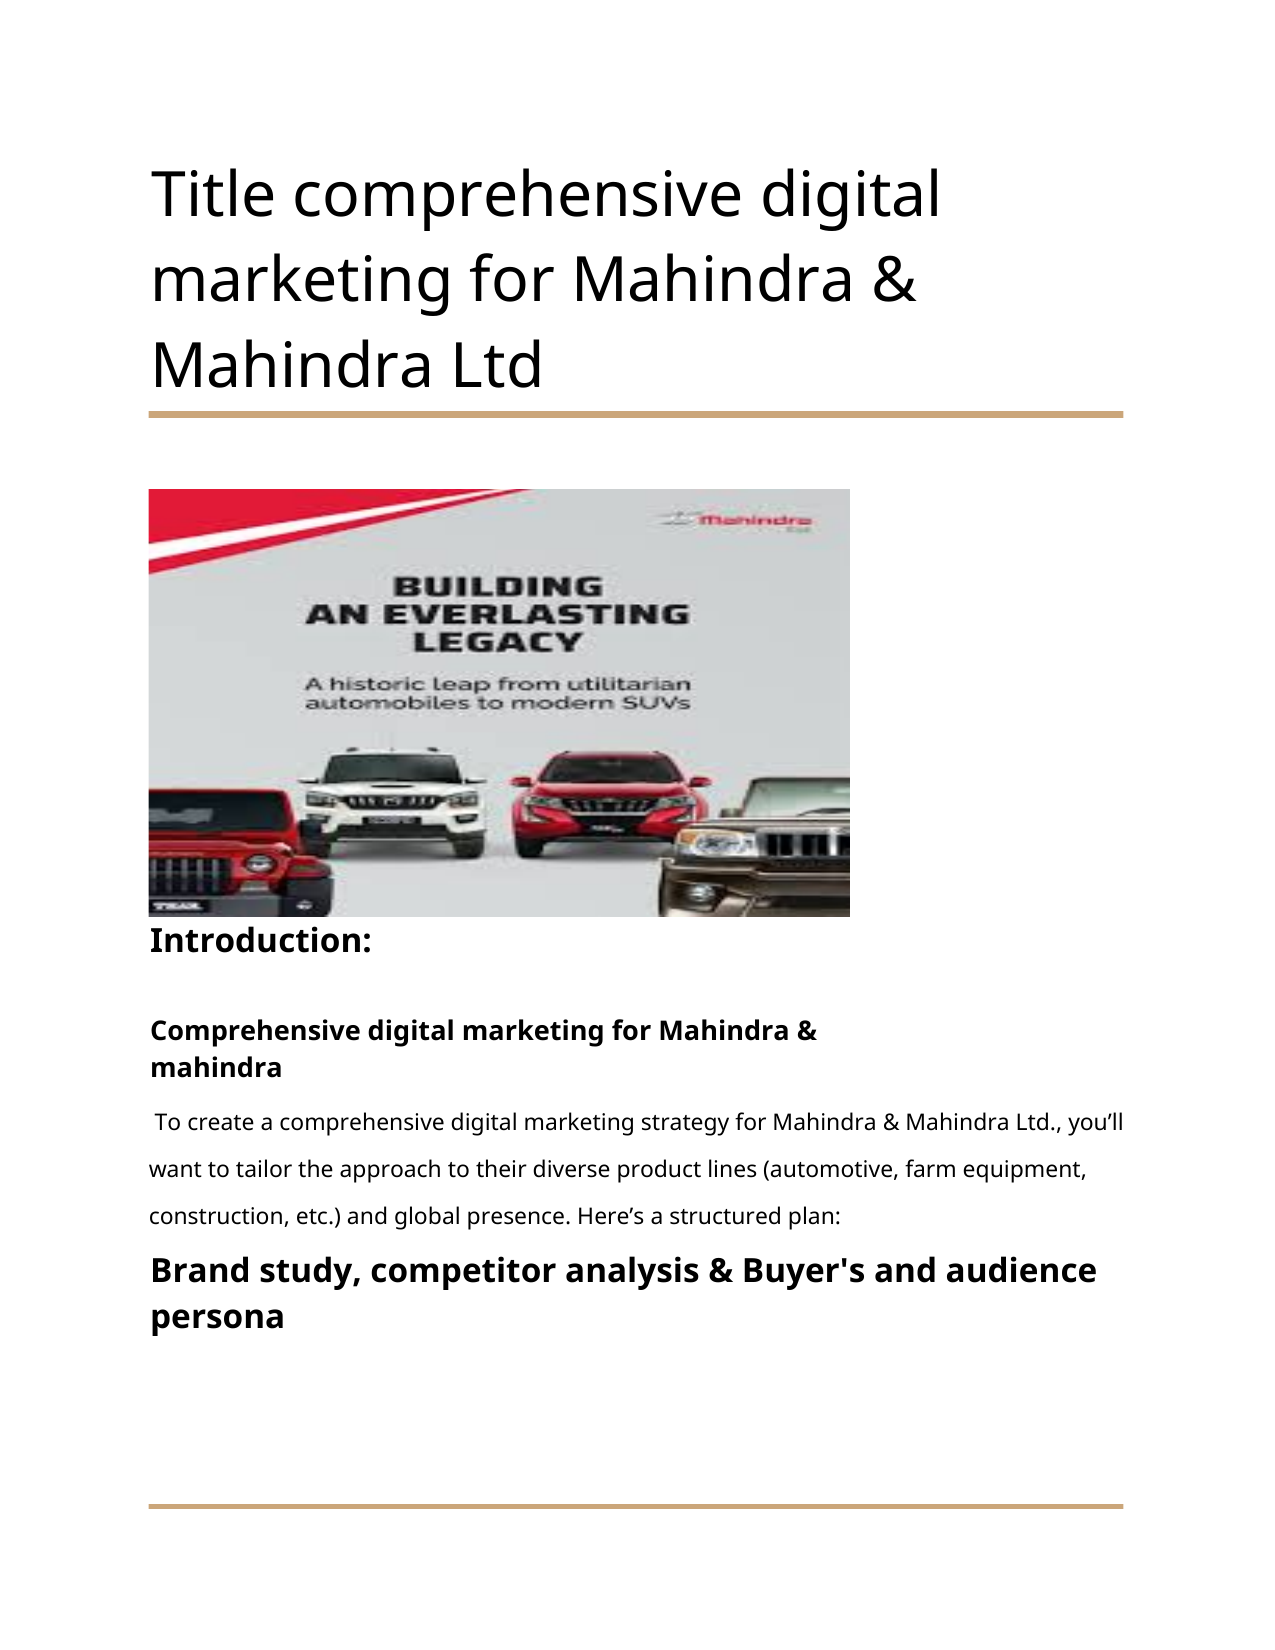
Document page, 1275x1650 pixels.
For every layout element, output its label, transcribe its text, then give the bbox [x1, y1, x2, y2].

picture [148, 411, 1124, 418]
subtitle Brand study, competitor analysis & Buyer's and audience persona [150, 1247, 1125, 1338]
subtitle Introduction: [150, 916, 1125, 962]
picture [148, 1504, 1124, 1509]
text To create a comprehensive digital marketing strategy for Mahindra & Mahindra Ltd., you’ll want to tailor the approach to their diverse product lines (automotive, farm equipment, construction, etc.) and global presence. Here’s a structured plan: [148, 1106, 1125, 1231]
picture [148, 489, 850, 917]
title Title comprehensive digital marketing for Mahindra & Mahindra Ltd [150, 150, 1125, 405]
subtitle Comprehensive digital marketing for Mahindra & mahindra [150, 1012, 939, 1086]
